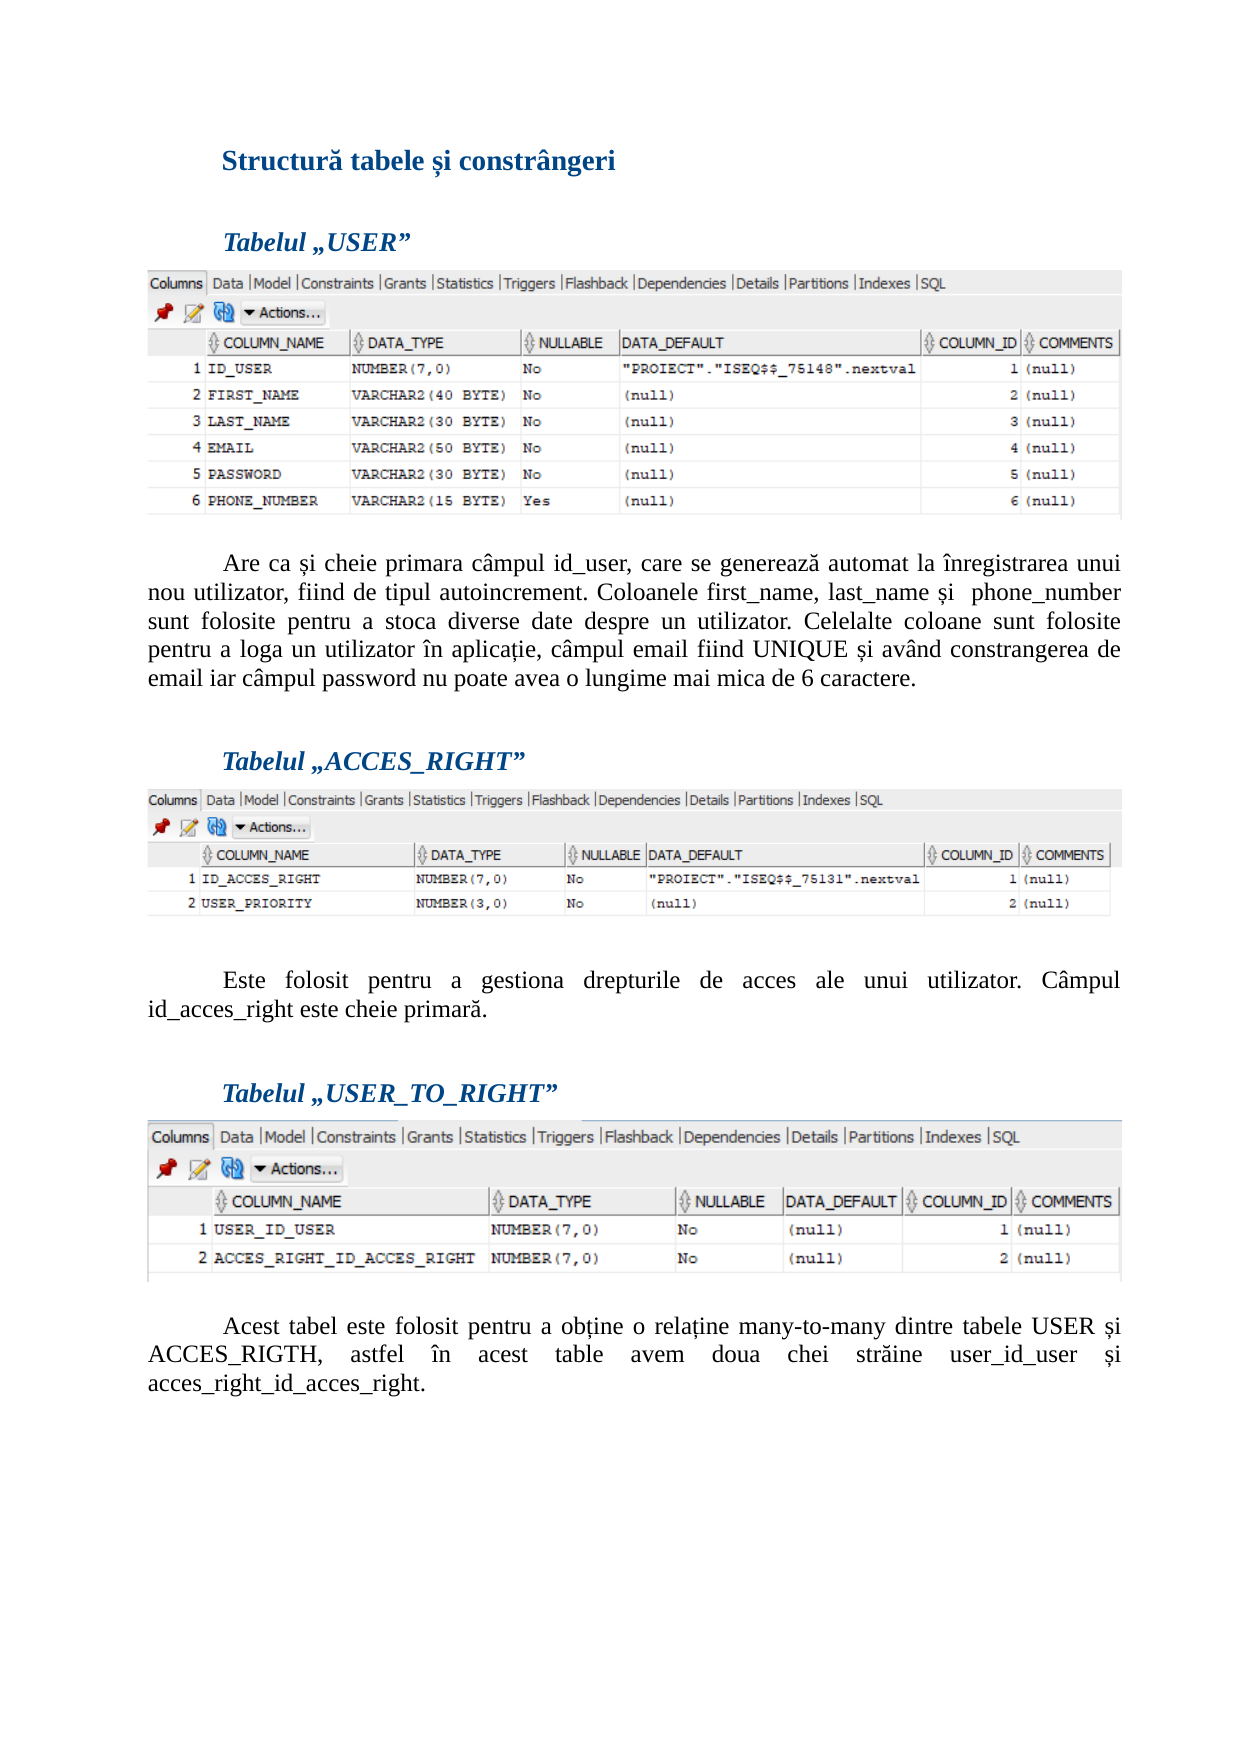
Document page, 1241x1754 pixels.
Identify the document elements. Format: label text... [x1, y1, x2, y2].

subtitle Structură tabele și constrângeri [221, 143, 1122, 177]
subtitle Tabelul „USER” [221, 226, 1122, 258]
subtitle Tabelul „USER_TO_RIGHT” [221, 1077, 1122, 1108]
subtitle Tabelul „ACCES_RIGHT” [221, 746, 1122, 777]
text Acest tabel este folosit pentru a obține o relaține many-to-many dintre tabele USER și ACCES_RIGTH, astfel în acest table avem doua chei străine user_id_user și acces_right_id_acces_right. [148, 1311, 1122, 1397]
picture [147, 1120, 1123, 1282]
text Este folosit pentru a gestiona drepturile de acces ale unui utilizator. Câmpul id_acces_right este cheie primară. [148, 966, 1122, 1023]
picture [147, 789, 1123, 937]
picture [147, 270, 1123, 520]
text Are ca și cheie primara câmpul id_user, care se generează automat la înregistrarea unui nou utilizator, fiind de tipul autoincrement. Coloanele first_name, last_name și phone_number sunt folosite pentru a stoca diverse date despre un utilizator. Celelalte coloane sunt folosite pentru a loga un utilizator în aplicație, câmpul email fiind UNIQUE și având constrangerea de email iar câmpul password nu poate avea o lungime mai mica de 6 caractere. [148, 548, 1122, 692]
